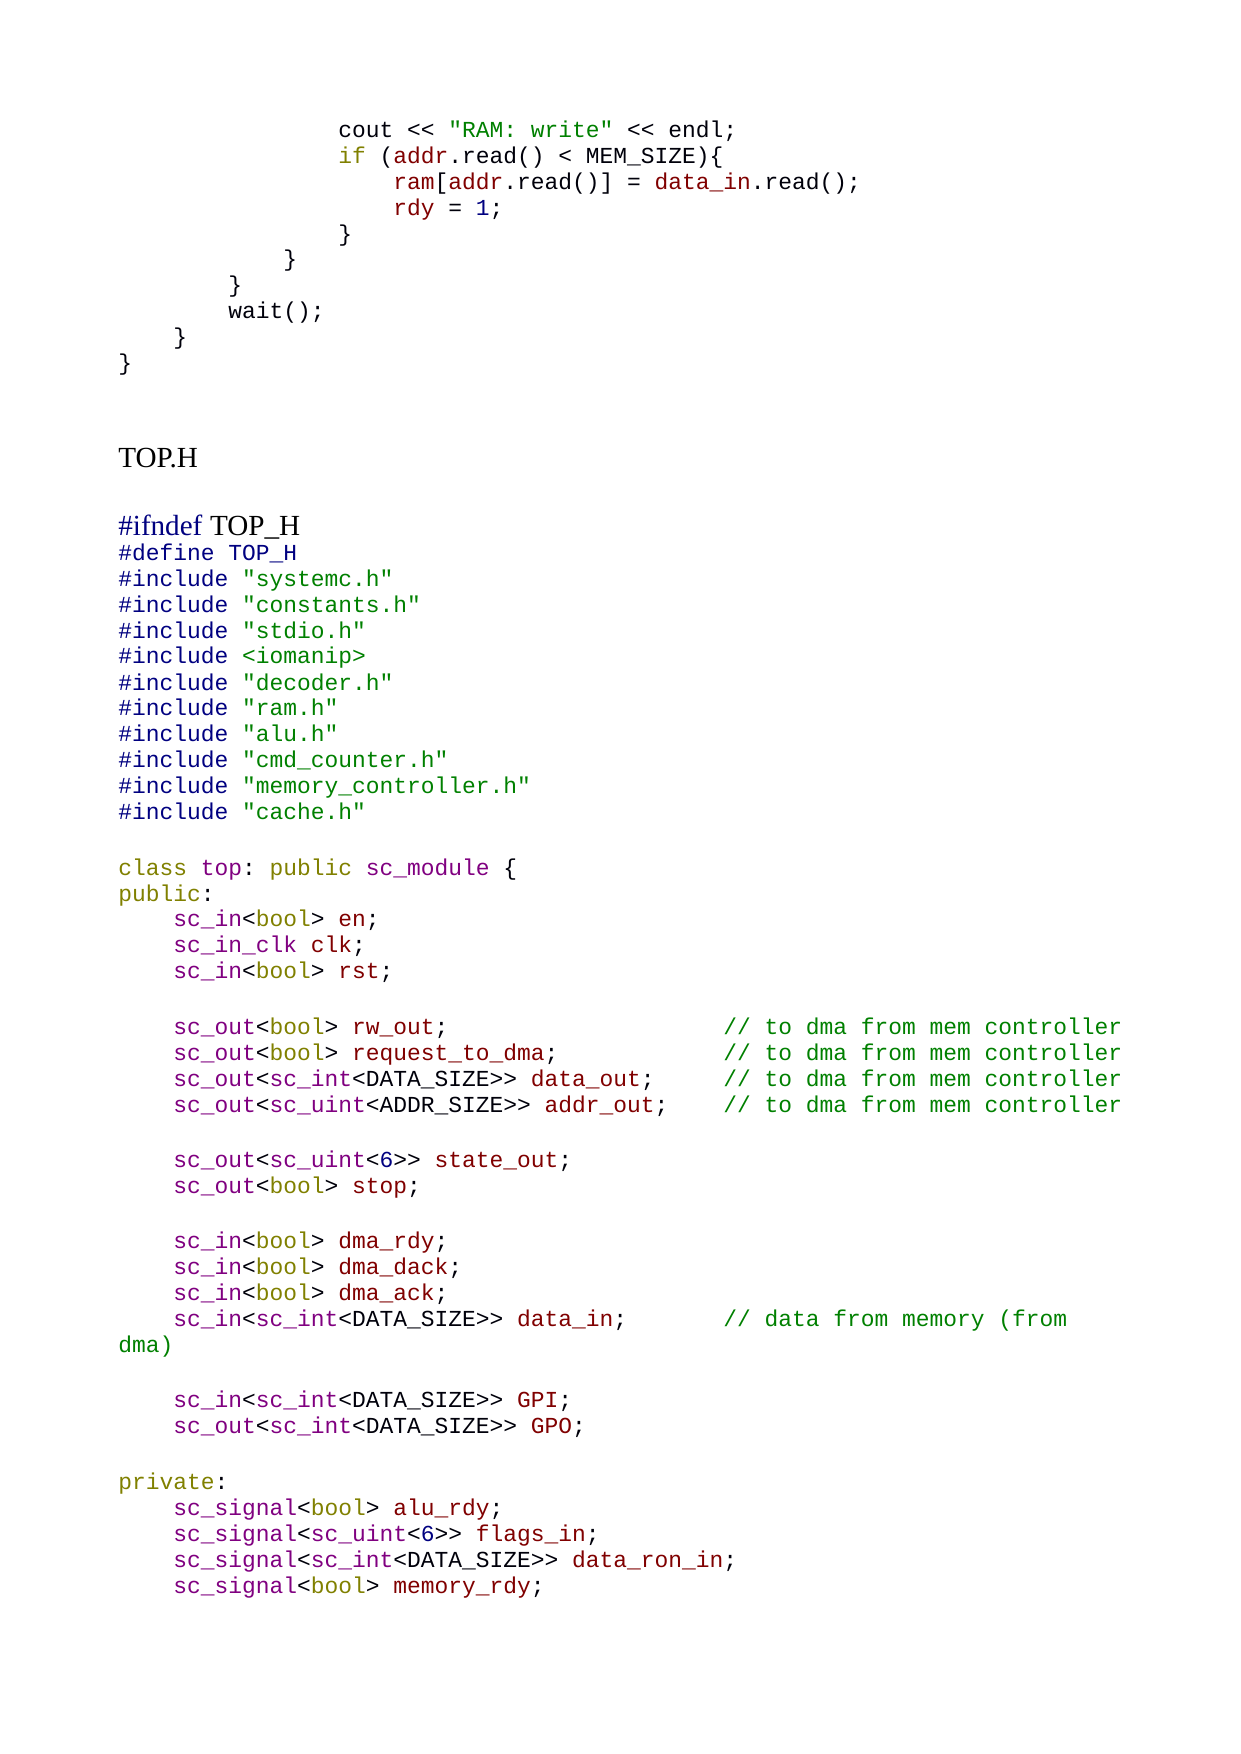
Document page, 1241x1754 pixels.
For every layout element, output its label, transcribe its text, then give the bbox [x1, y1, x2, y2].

text #include "ram.h" [118, 697, 1122, 723]
text } [118, 326, 1122, 352]
text #include "alu.h" [118, 723, 1122, 749]
text TOP.H [118, 441, 1122, 474]
text sc_signal<bool> memory_rdy; [118, 1574, 1122, 1600]
text if (addr.read() < MEM_SIZE){ [118, 144, 1122, 170]
text sc_in<bool> dma_rdy; [118, 1230, 1122, 1256]
text } [118, 352, 1122, 377]
text sc_out<sc_int<DATA_SIZE>> GPO; [118, 1415, 1122, 1441]
text #include "memory_controller.h" [118, 774, 1122, 801]
text #define TOP_H [118, 541, 1122, 567]
text #include "systemc.h" [118, 567, 1122, 593]
text sc_out<sc_int<DATA_SIZE>> data_out; // to dma from mem controller [118, 1067, 1122, 1093]
text sc_in_clk clk; [118, 934, 1122, 960]
text } [118, 248, 1122, 274]
text sc_in<bool> dma_ack; [118, 1282, 1122, 1307]
text sc_out<bool> stop; [118, 1174, 1122, 1200]
text sc_signal<sc_int<DATA_SIZE>> data_ron_in; [118, 1548, 1122, 1574]
text private: [118, 1470, 1122, 1496]
text #include "stdio.h" [118, 619, 1122, 645]
text #ifndef TOP_H [118, 508, 1122, 541]
text } [118, 274, 1122, 300]
text } [118, 222, 1122, 248]
text #include "cmd_counter.h" [118, 749, 1122, 774]
text #include "cache.h" [118, 801, 1122, 826]
text sc_in<sc_int<DATA_SIZE>> data_in; // data from memory (from dma) [118, 1307, 1122, 1359]
text ram[addr.read()] = data_in.read(); [118, 170, 1122, 196]
text sc_out<bool> rw_out; // to dma from mem controller [118, 1015, 1122, 1041]
text cout << "RAM: write" << endl; [118, 118, 1122, 144]
text sc_in<bool> en; [118, 908, 1122, 934]
text public: [118, 882, 1122, 908]
text #include "decoder.h" [118, 671, 1122, 697]
text sc_out<sc_uint<6>> state_out; [118, 1148, 1122, 1174]
text #include "constants.h" [118, 593, 1122, 619]
text wait(); [118, 300, 1122, 326]
text sc_out<bool> request_to_dma; // to dma from mem controller [118, 1041, 1122, 1067]
text #include <iomanip> [118, 645, 1122, 671]
text class top: public sc_module { [118, 856, 1122, 882]
text sc_in<bool> dma_dack; [118, 1256, 1122, 1282]
text sc_in<sc_int<DATA_SIZE>> GPI; [118, 1389, 1122, 1415]
text sc_signal<bool> alu_rdy; [118, 1496, 1122, 1522]
text sc_out<sc_uint<ADDR_SIZE>> addr_out; // to dma from mem controller [118, 1093, 1122, 1119]
text sc_in<bool> rst; [118, 960, 1122, 986]
text rdy = 1; [118, 196, 1122, 222]
text sc_signal<sc_uint<6>> flags_in; [118, 1522, 1122, 1548]
